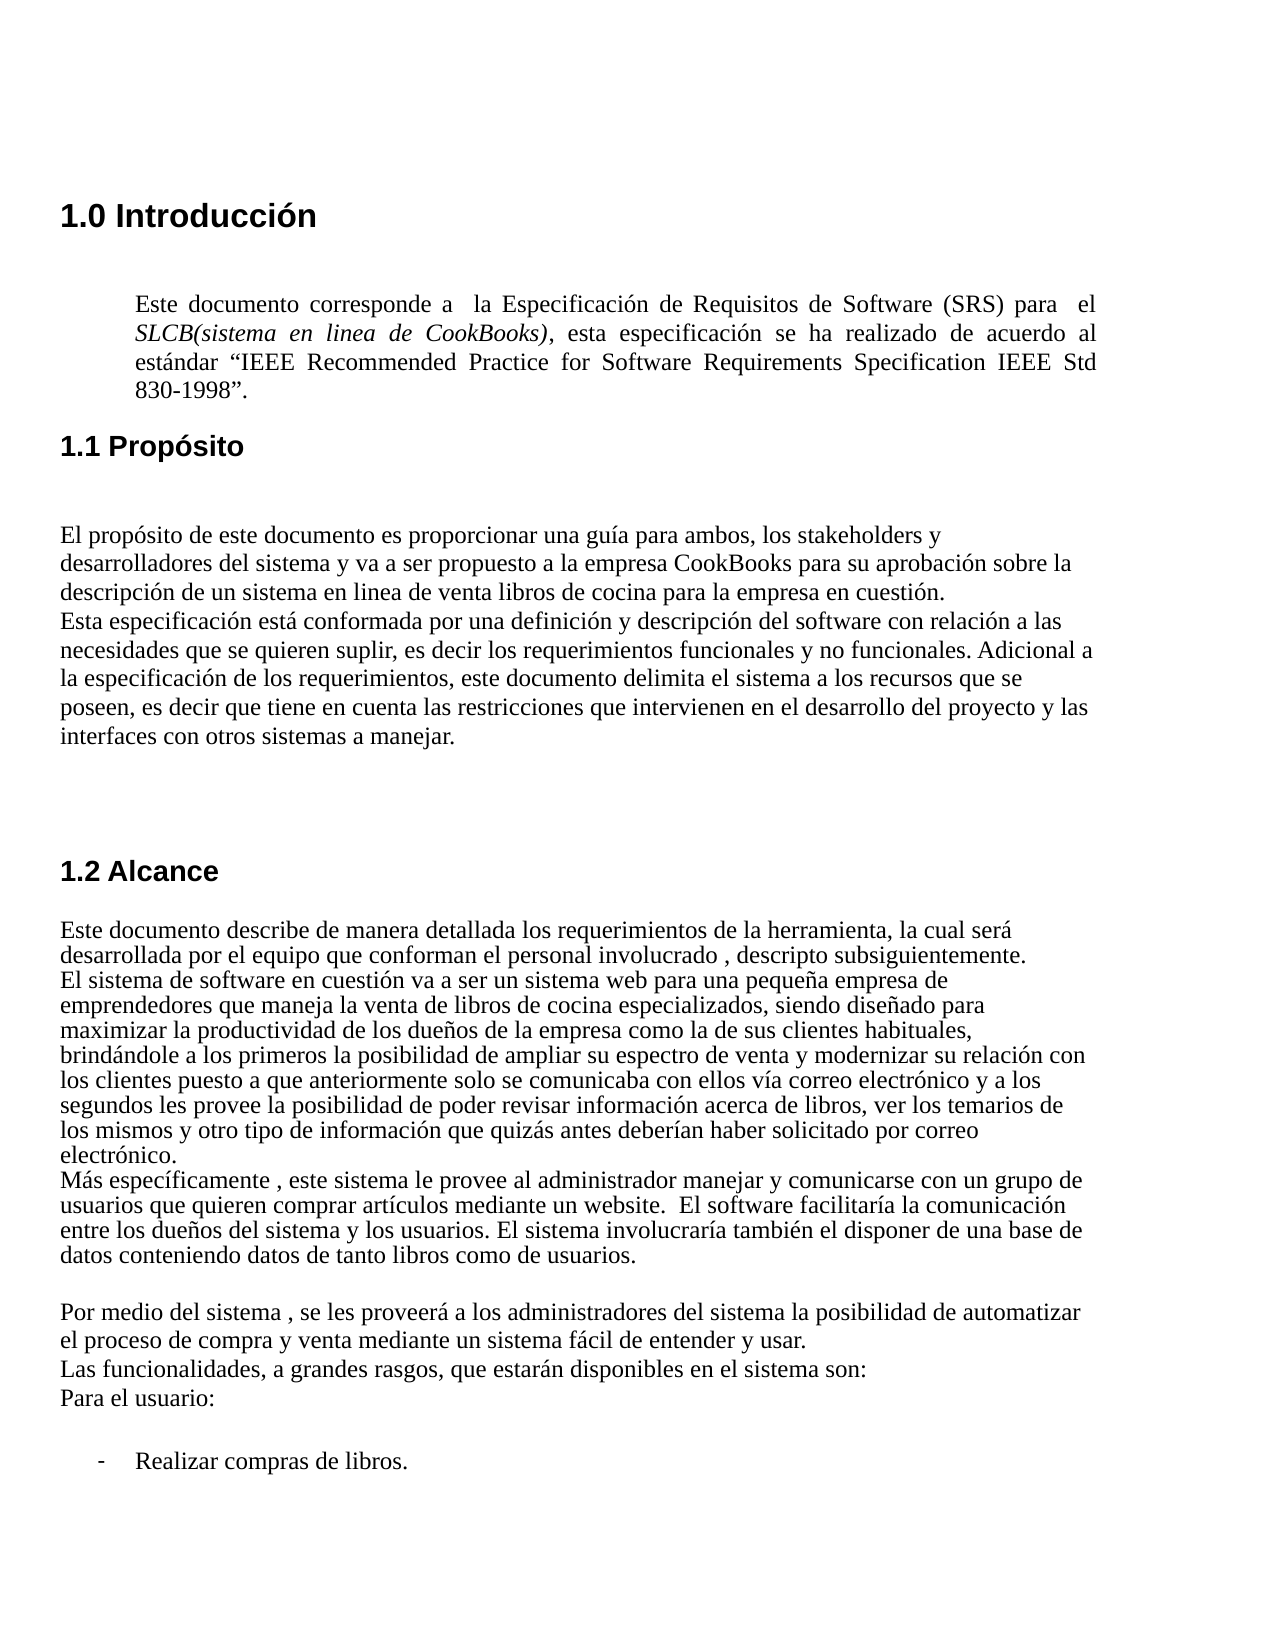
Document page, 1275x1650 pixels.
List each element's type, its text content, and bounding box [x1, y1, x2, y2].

text El sistema de software en cuestión va a ser un sistema web para una pequeña empresa de emprendedores que maneja la venta de libros de cocina especializados, siendo diseñado para maximizar la productividad de los dueños de la empresa como la de sus clientes habituales, brindándole a los primeros la posibilidad de ampliar su espectro de venta y modernizar su relación con los clientes puesto a que anteriormente solo se comunicaba con ellos vía correo electrónico y a los segundos les provee la posibilidad de poder revisar información acerca de libros, ver los temarios de los mismos y otro tipo de información que quizás antes deberían haber solicitado por correo electrónico. [60, 968, 1098, 1168]
text Este documento describe de manera detallada los requerimientos de la herramienta, la cual será desarrollada por el equipo que conforman el personal involucrado , descripto subsiguientemente. [60, 918, 1098, 968]
subtitle 1.2 Alcance [60, 854, 1098, 888]
text Este documento corresponde a la Especificación de Requisitos de Software (SRS) para el SLCB(sistema en linea de CookBooks), esta especificación se ha realizado de acuerdo al estándar “IEEE Recommended Practice for Software Requirements Specification IEEE Std 830-1998”. [135, 289, 1098, 404]
text Por medio del sistema , se les proveerá a los administradores del sistema la posibilidad de automatizar el proceso de compra y venta mediante un sistema fácil de entender y usar. [60, 1297, 1098, 1354]
text Más específicamente , este sistema le provee al administrador manejar y comunicarse con un grupo de usuarios que quieren comprar artículos mediante un website. El software facilitaría la comunicación entre los dueños del sistema y los usuarios. El sistema involucraría también el disponer de una base de datos conteniendo datos de tanto libros como de usuarios. [60, 1168, 1098, 1268]
subtitle 1.1 Propósito [60, 429, 1098, 463]
list Realizar compras de libros. [97, 1445, 1098, 1476]
text Las funcionalidades, a grandes rasgos, que estarán disponibles en el sistema son: [60, 1354, 1098, 1383]
text Esta especificación está conformada por una definición y descripción del software con relación a las necesidades que se quieren suplir, es decir los requerimientos funcionales y no funcionales. Adicional a la especificación de los requerimientos, este documento delimita el sistema a los recursos que se poseen, es decir que tiene en cuenta las restricciones que intervienen en el desarrollo del proyecto y las interfaces con otros sistemas a manejar. [60, 606, 1098, 750]
text El propósito de este documento es proporcionar una guía para ambos, los stakeholders y desarrolladores del sistema y va a ser propuesto a la empresa CookBooks para su aprobación sobre la descripción de un sistema en linea de venta libros de cocina para la empresa en cuestión. [60, 520, 1098, 606]
text Para el usuario: [60, 1383, 1098, 1412]
subtitle 1.0 Introducción [60, 197, 1098, 235]
